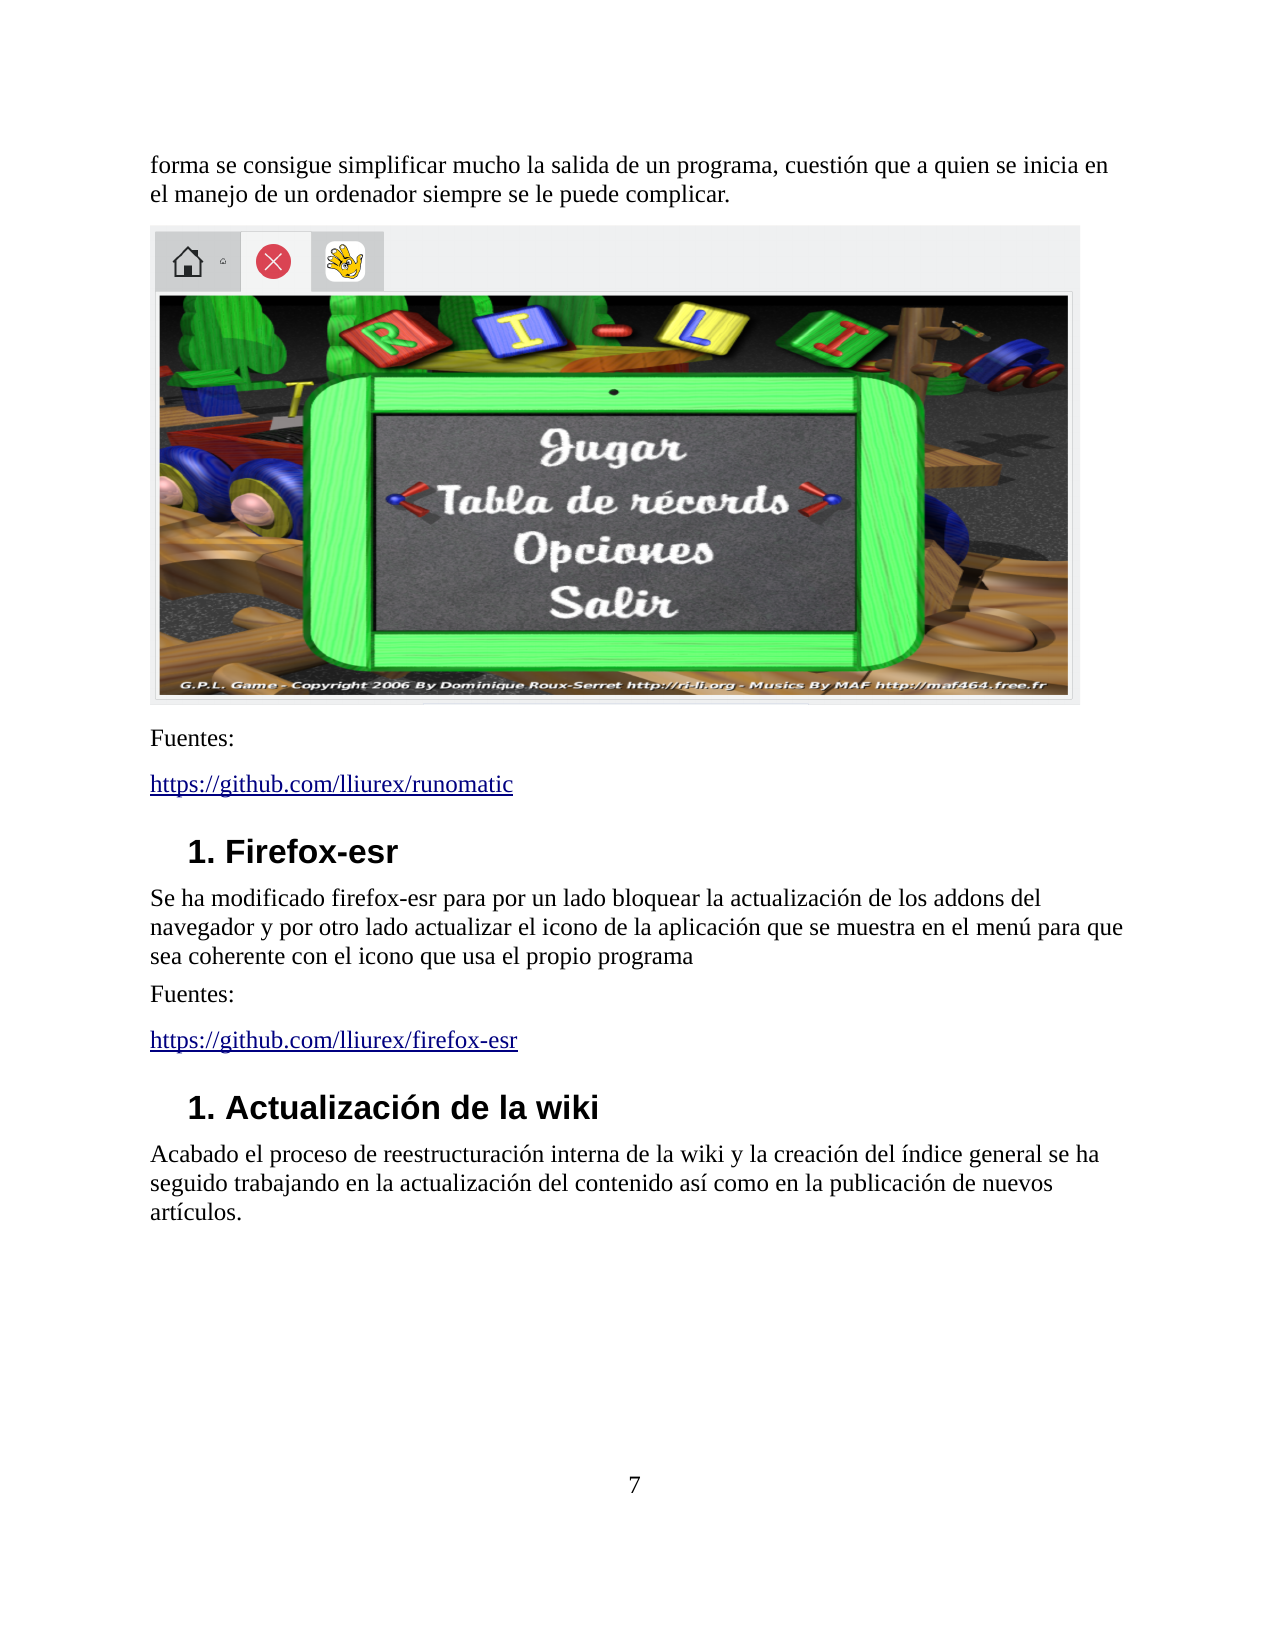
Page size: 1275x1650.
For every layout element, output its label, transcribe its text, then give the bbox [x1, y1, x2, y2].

text https://github.com/lliurex/firefox-esr [150, 1025, 1125, 1054]
subtitle Firefox-esr [187, 832, 1125, 871]
text Fuentes: [150, 979, 1125, 1007]
text Fuentes: [150, 723, 1125, 752]
text https://github.com/lliurex/runomatic [150, 769, 1125, 798]
text Se ha modificado firefox-esr para por un lado bloquear la actualización de los addons del navegador y por otro lado actualizar el icono de la aplicación que se muestra en el menú para que sea coherente con el icono que usa el propio programa [150, 883, 1125, 970]
text Acabado el proceso de reestructuración interna de la wiki y la creación del índice general se ha seguido trabajando en la actualización del contenido así como en la publicación de nuevos artículos. [150, 1139, 1125, 1225]
subtitle Actualización de la wiki [187, 1088, 1125, 1127]
text forma se consigue simplificar mucho la salida de un programa, cuestión que a quien se inicia en el manejo de un ordenador siempre se le puede complicar. [150, 150, 1125, 207]
picture [150, 225, 1080, 705]
